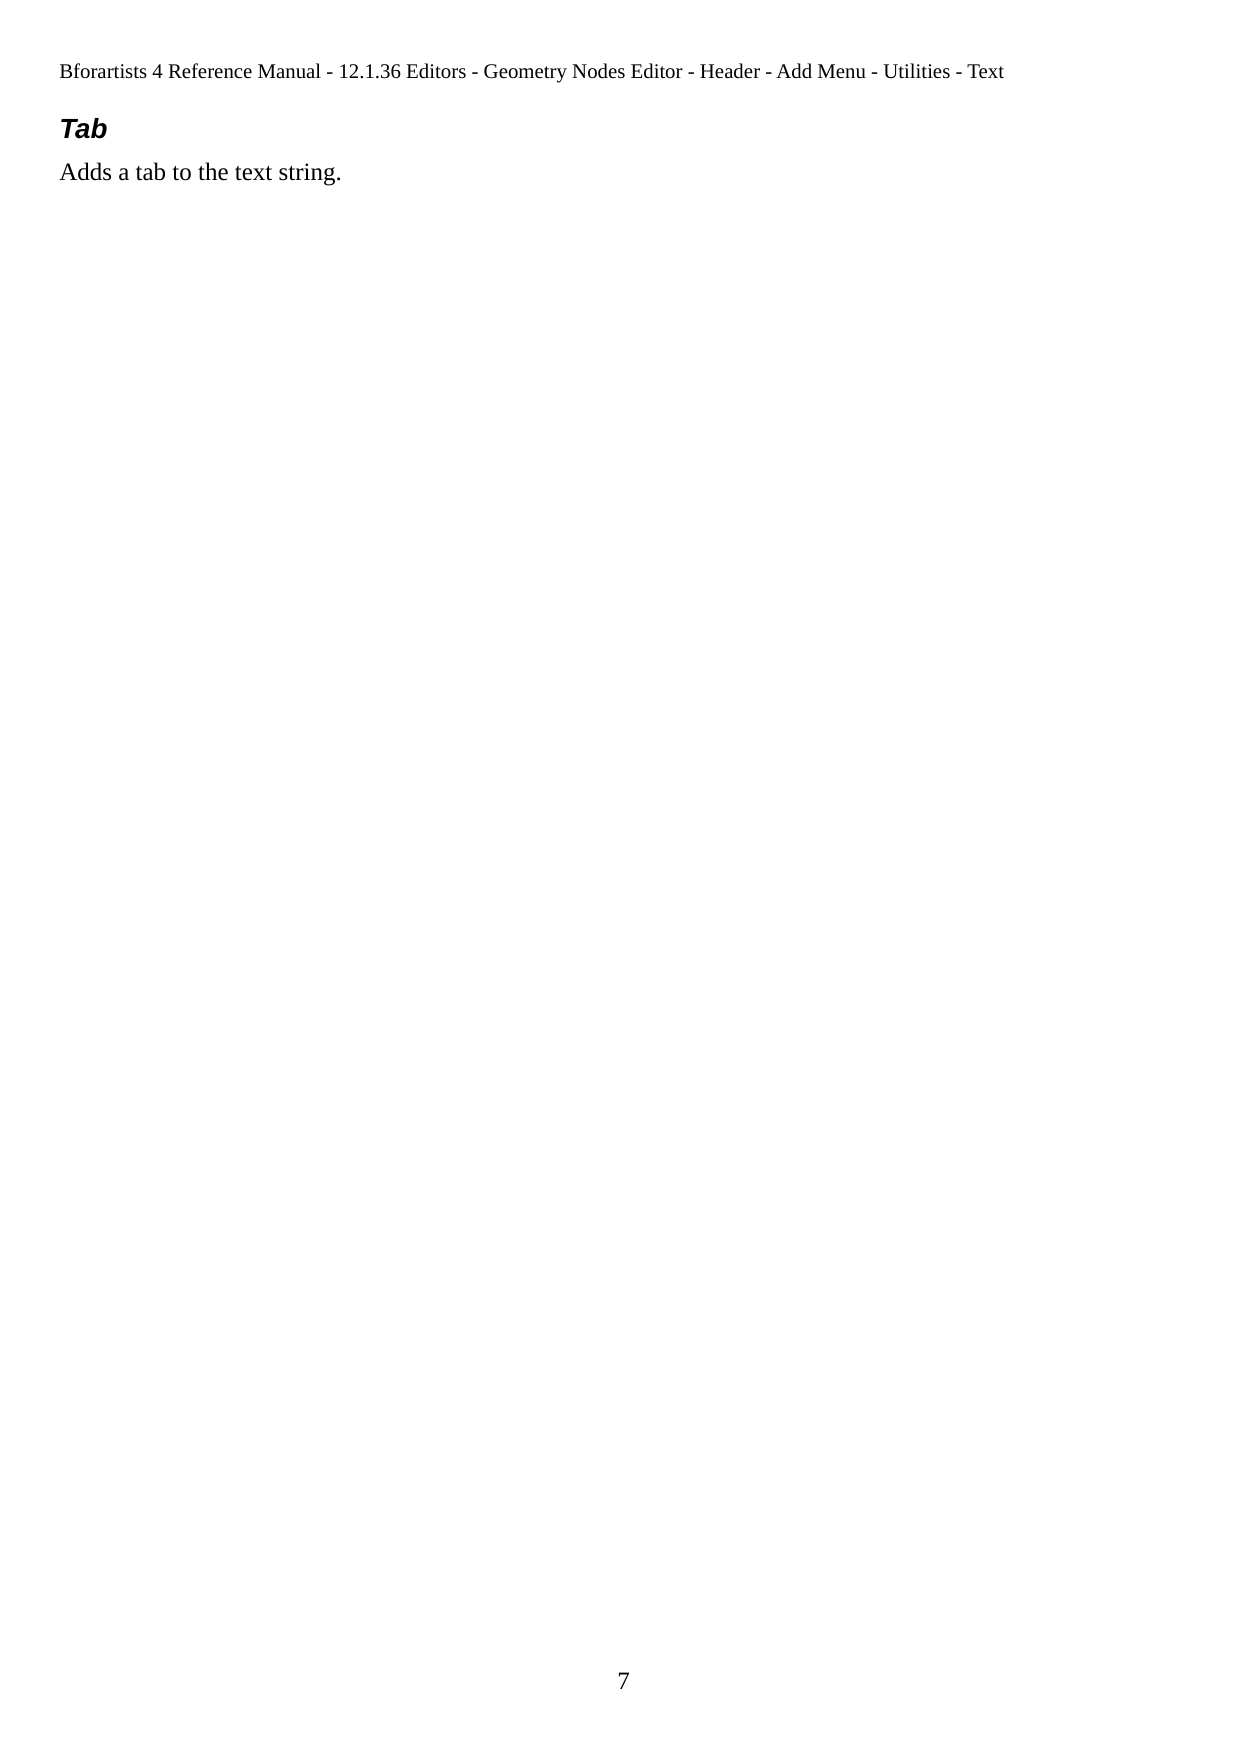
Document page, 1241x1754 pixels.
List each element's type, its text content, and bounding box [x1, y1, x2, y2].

text Adds a tab to the text string. [59, 157, 1181, 186]
subtitle Tab [59, 113, 1181, 144]
